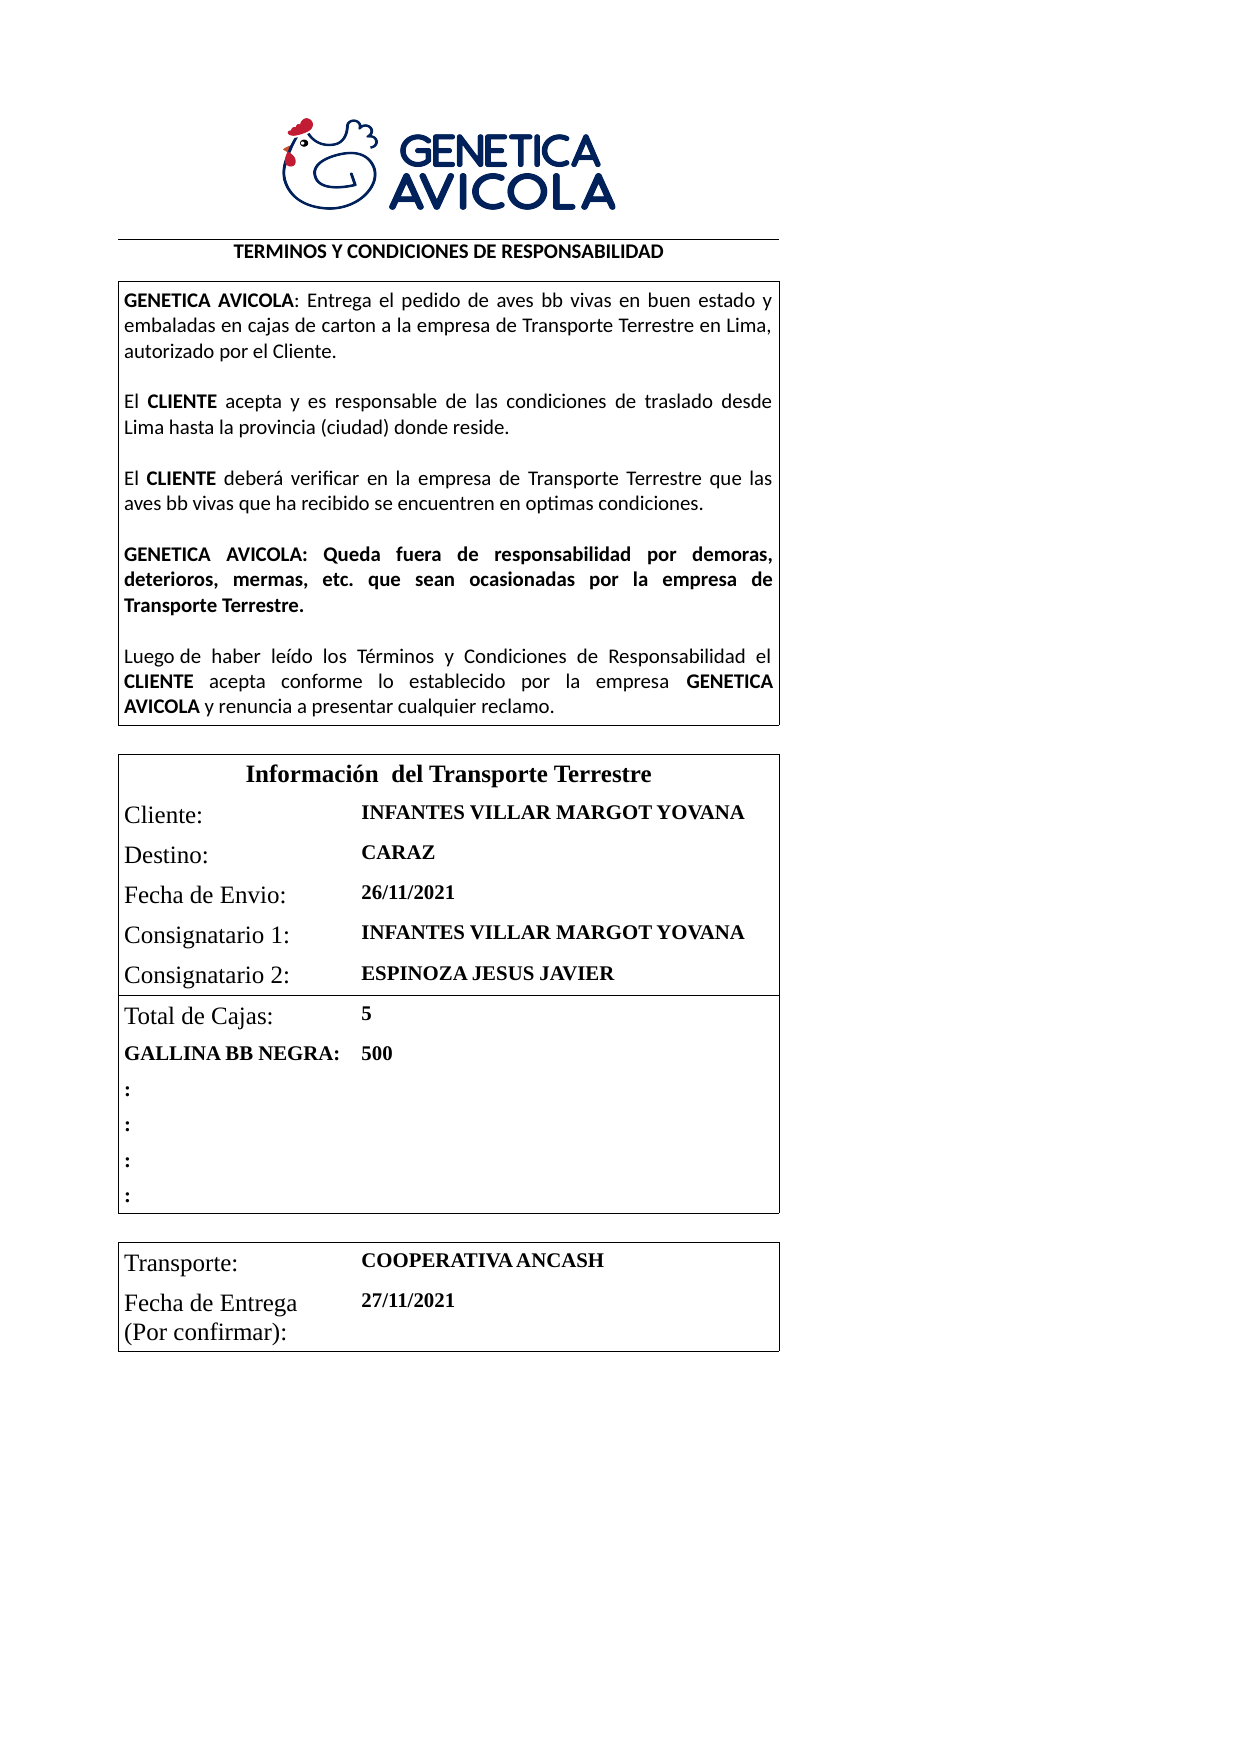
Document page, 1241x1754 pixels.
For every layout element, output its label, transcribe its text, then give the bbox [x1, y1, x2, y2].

table_cell 5 [356, 996, 779, 1035]
table_cell [356, 1106, 779, 1142]
table_header Información del Transporte Terrestre [119, 755, 779, 794]
table_cell CARAZ [356, 834, 779, 874]
table_cell [118, 1214, 356, 1242]
table_cell Cliente: [119, 794, 356, 834]
table_cell : [119, 1142, 356, 1177]
table_cell Fecha de Entrega (Por confirmar): [119, 1282, 356, 1351]
table_cell Consignatario 1: [119, 915, 356, 955]
table_cell GENETICA AVICOLA: Entrega el pedido de aves bb vivas en buen estado y embaladas en cajas de carton a la empresa de Transporte Terrestre en Lima, autorizado por el Cliente. El CLIENTE acepta y es responsable de las condiciones de traslado desde Lima hasta la provincia (ciudad) donde reside. El CLIENTE deberá verificar en la empresa de Transporte Terrestre que las aves bb vivas que ha recibido se encuentren en optimas condiciones. GENETICA AVICOLA: Queda fuera de responsabilidad por demoras, deterioros, mermas, etc. que sean ocasionadas por la empresa de Transporte Terrestre. Luego de haber leído los Términos y Condiciones de Responsabilidad el CLIENTE acepta conforme lo establecido por la empresa GENETICA AVICOLA y renuncia a presentar cualquier reclamo. [119, 282, 779, 725]
table_cell : [119, 1106, 356, 1142]
table_cell Consignatario 2: [119, 955, 356, 995]
table_header TERMINOS Y CONDICIONES DE RESPONSABILIDAD [118, 240, 779, 281]
table_cell [356, 1178, 779, 1213]
table_cell 27/11/2021 [356, 1282, 779, 1351]
table_cell GALLINA BB NEGRA: [119, 1035, 356, 1071]
table_cell Transporte: [119, 1243, 356, 1282]
table_cell [356, 1071, 779, 1106]
table_cell 26/11/2021 [356, 874, 779, 914]
table_cell [356, 1142, 779, 1177]
table_cell : [119, 1178, 356, 1213]
table_cell ESPINOZA JESUS JAVIER [356, 955, 779, 995]
table_cell 500 [356, 1035, 779, 1071]
table_cell Fecha de Envio: [119, 874, 356, 914]
table_cell : [119, 1071, 356, 1106]
table_cell Total de Cajas: [119, 996, 356, 1035]
table_cell Destino: [119, 834, 356, 874]
table_cell COOPERATIVA ANCASH [356, 1243, 779, 1282]
table_cell INFANTES VILLAR MARGOT YOVANA [356, 794, 779, 834]
table_cell [356, 1214, 779, 1242]
table_cell INFANTES VILLAR MARGOT YOVANA [356, 915, 779, 955]
picture [282, 118, 616, 210]
